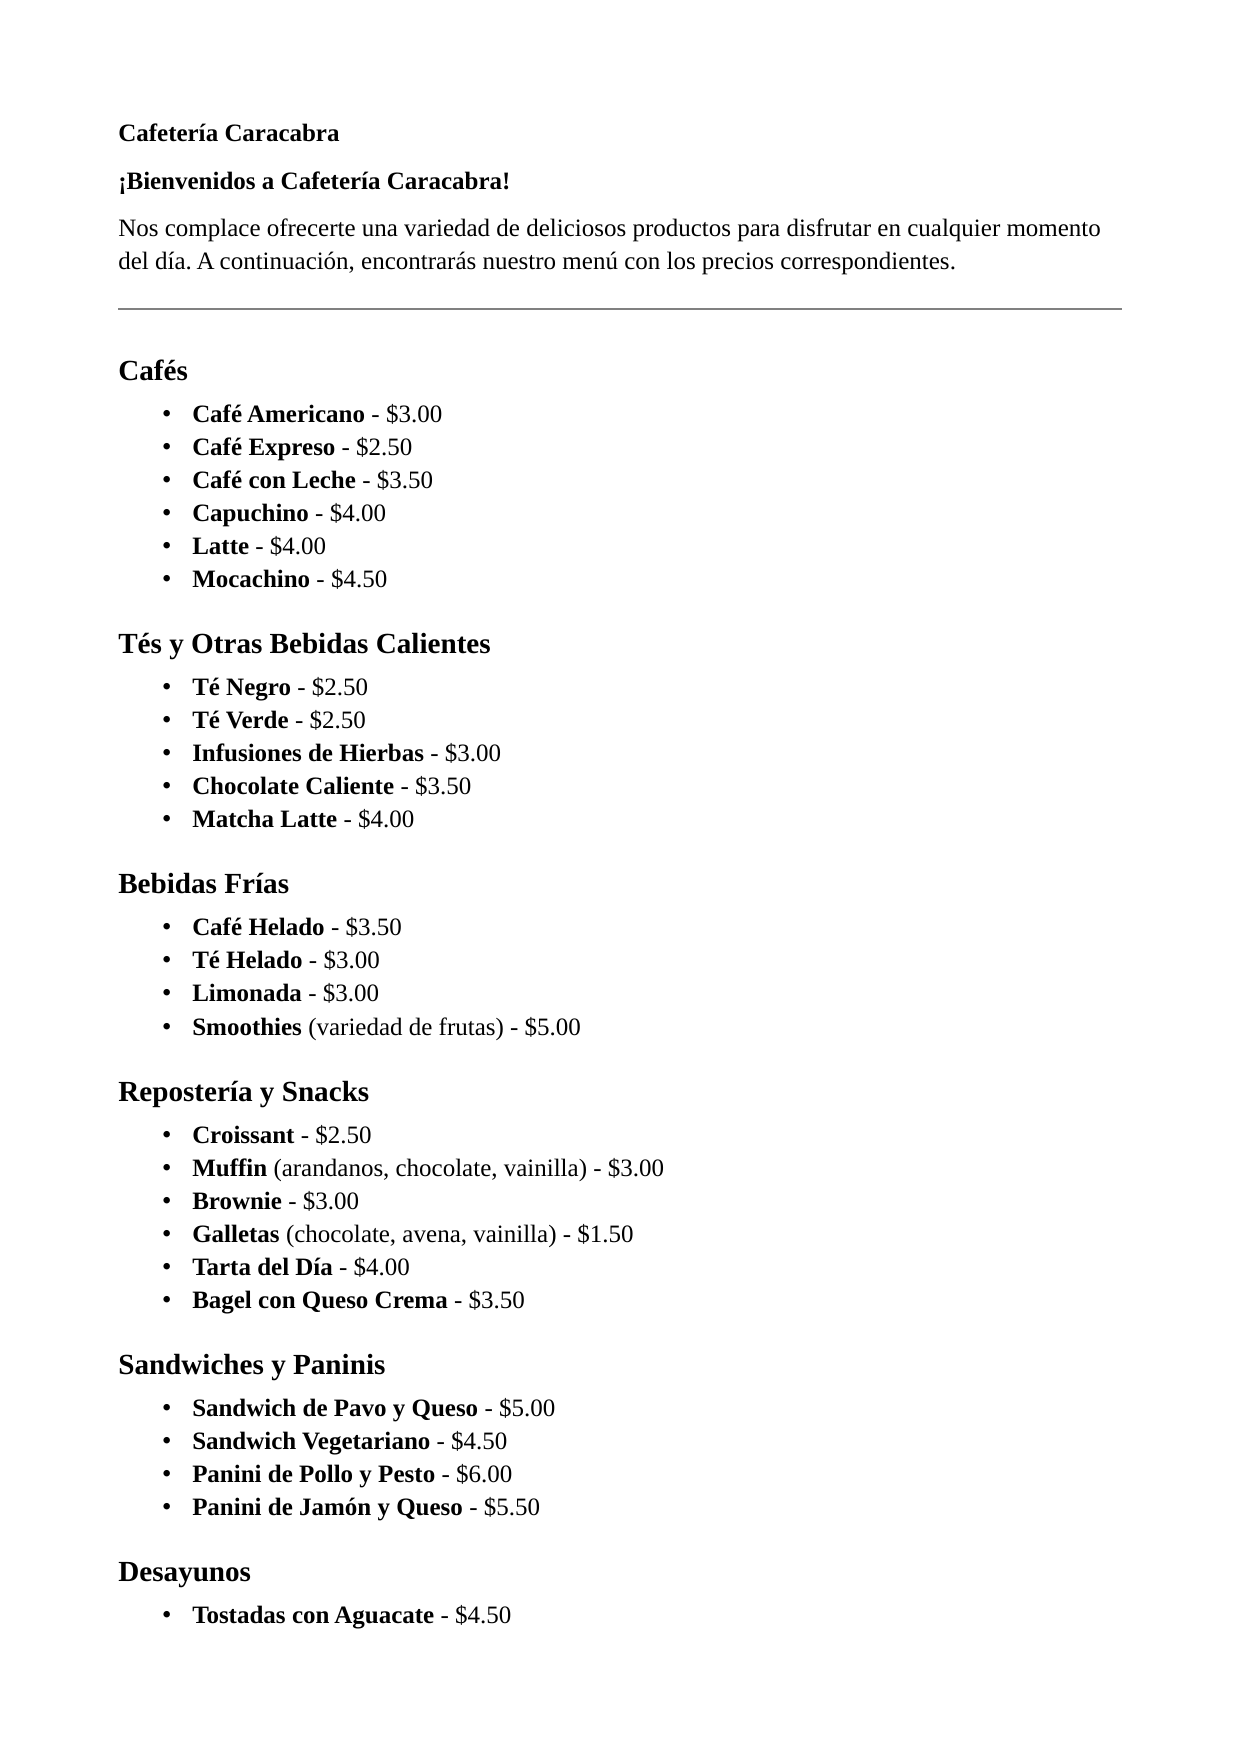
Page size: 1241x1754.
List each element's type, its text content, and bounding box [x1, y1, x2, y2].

list Brownie - $3.00 [162, 1186, 1122, 1214]
list Limonada - $3.00 [162, 978, 1122, 1007]
list Croissant - $2.50 [162, 1120, 1122, 1148]
list Smoothies (variedad de frutas) - $5.00 [162, 1012, 1122, 1040]
list Café Americano - $3.00 [162, 399, 1122, 428]
list Sandwich de Pavo y Queso - $5.00 [162, 1393, 1122, 1422]
list Té Helado - $3.00 [162, 946, 1122, 974]
list Infusiones de Hierbas - $3.00 [162, 738, 1122, 767]
list Sandwich Vegetariano - $4.50 [162, 1426, 1122, 1455]
list Muffin (arandanos, chocolate, vainilla) - $3.00 [162, 1153, 1122, 1182]
list Chocolate Caliente - $3.50 [162, 771, 1122, 800]
text Cafetería Caracabra [118, 118, 1122, 147]
subtitle Sandwiches y Paninis [118, 1347, 1122, 1381]
subtitle Desayunos [118, 1554, 1122, 1588]
subtitle Bebidas Frías [118, 866, 1122, 900]
list Panini de Pollo y Pesto - $6.00 [162, 1459, 1122, 1488]
list Té Negro - $2.50 [162, 672, 1122, 701]
list Té Verde - $2.50 [162, 705, 1122, 734]
subtitle Cafés [118, 353, 1122, 386]
subtitle Tés y Otras Bebidas Calientes [118, 626, 1122, 660]
list Galletas (chocolate, avena, vainilla) - $1.50 [162, 1219, 1122, 1248]
text ¡Bienvenidos a Cafetería Caracabra! [118, 166, 1122, 194]
subtitle Repostería y Snacks [118, 1074, 1122, 1107]
list Latte - $4.00 [162, 531, 1122, 560]
list Capuchino - $4.00 [162, 498, 1122, 527]
list Bagel con Queso Crema - $3.50 [162, 1285, 1122, 1314]
list Panini de Jamón y Queso - $5.50 [162, 1492, 1122, 1521]
list Tostadas con Aguacate - $4.50 [162, 1600, 1122, 1629]
text Nos complace ofrecerte una variedad de deliciosos productos para disfrutar en cualquier momento del día. A continuación, encontrarás nuestro menú con los precios correspondientes. [118, 213, 1122, 275]
list Café Expreso - $2.50 [162, 432, 1122, 461]
list Matcha Latte - $4.00 [162, 804, 1122, 833]
list Tarta del Día - $4.00 [162, 1252, 1122, 1281]
list Café con Leche - $3.50 [162, 465, 1122, 494]
list Café Helado - $3.50 [162, 912, 1122, 941]
list Mocachino - $4.50 [162, 564, 1122, 593]
